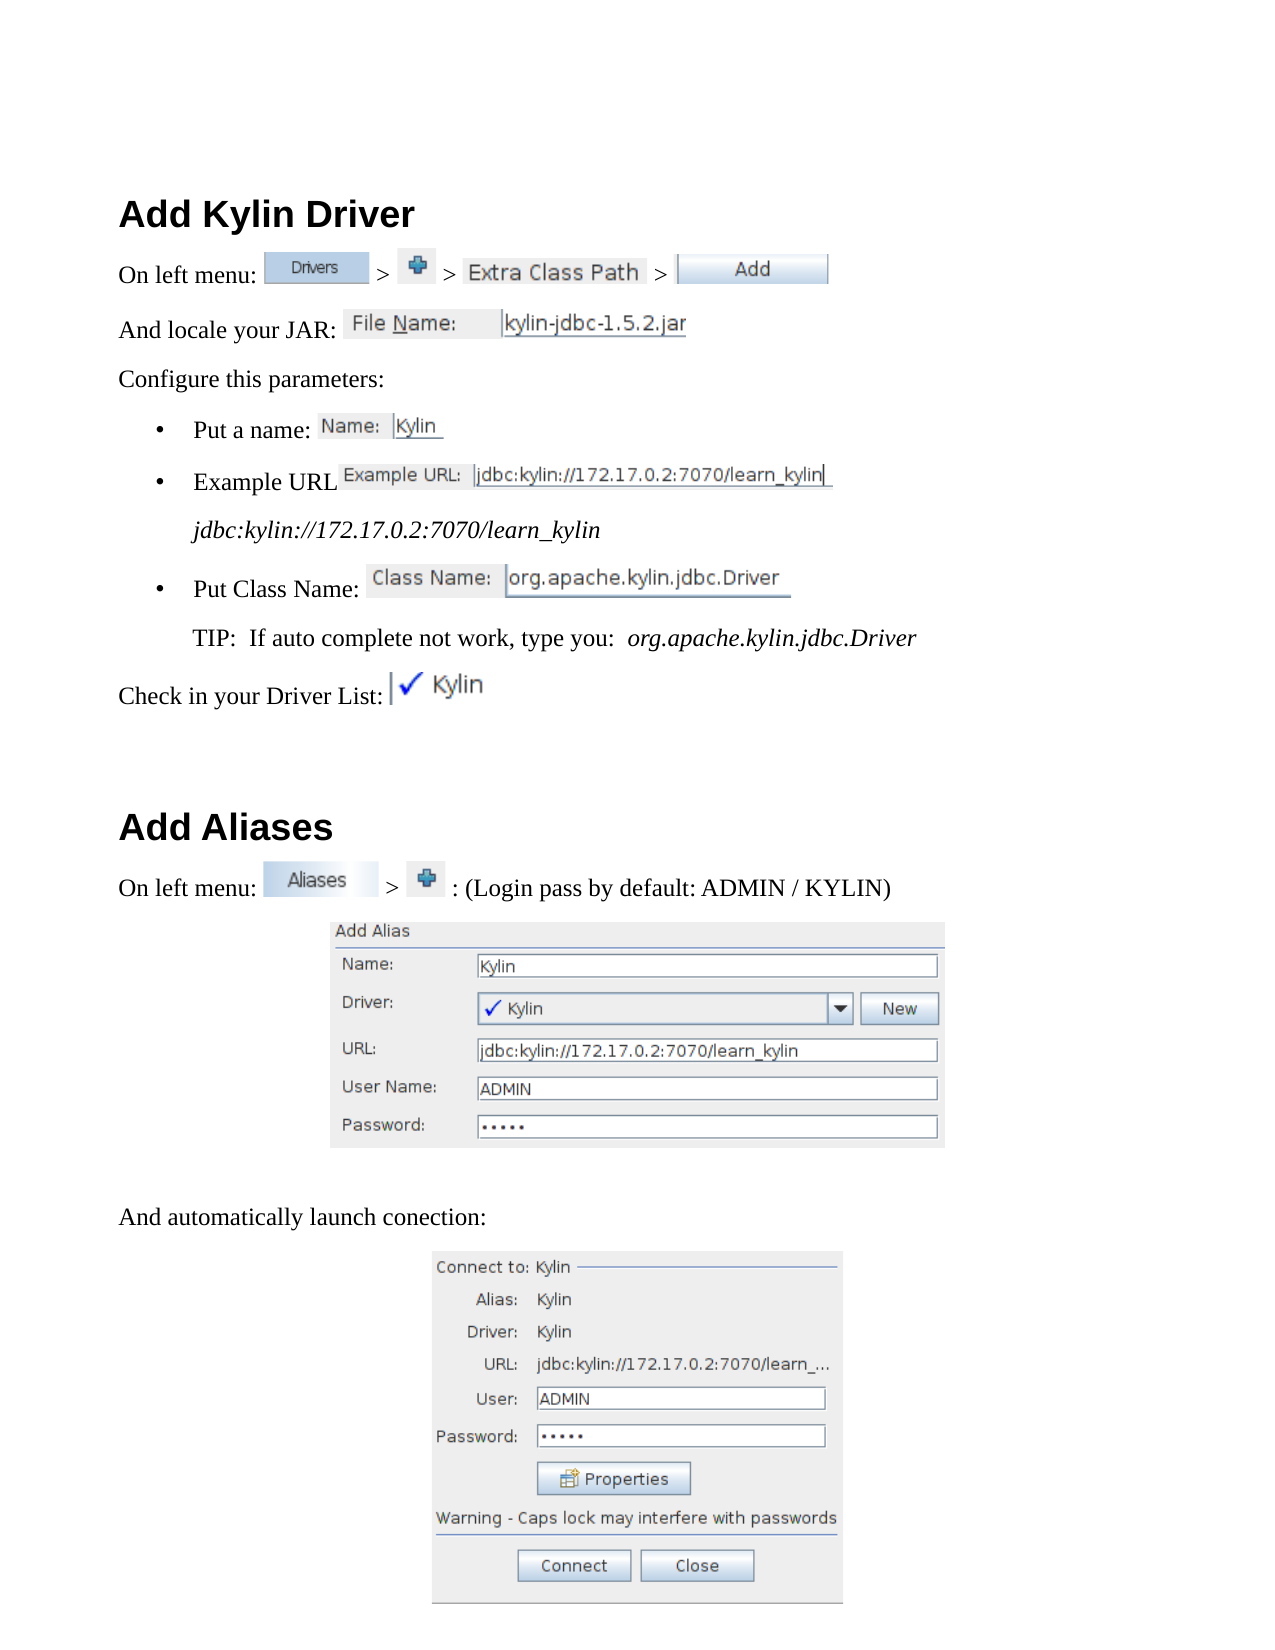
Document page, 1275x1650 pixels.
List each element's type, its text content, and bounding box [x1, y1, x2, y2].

list Example URL [156, 464, 1157, 495]
text Configure this parameters: [118, 364, 1157, 393]
text Check in your Driver List: [118, 672, 1157, 710]
text And automatically launch conection: [118, 1202, 1157, 1231]
list Put Class Name: [156, 565, 1157, 603]
picture [338, 464, 833, 490]
picture [366, 564, 792, 598]
picture [330, 922, 945, 1148]
picture [317, 413, 444, 439]
picture [673, 254, 829, 284]
text And locale your JAR: [118, 309, 1157, 344]
picture [389, 672, 492, 705]
list Put a name: [156, 413, 1157, 444]
text On left menu: > > > [118, 248, 1157, 289]
picture [431, 1251, 844, 1604]
picture [343, 309, 686, 339]
picture [396, 248, 437, 284]
subtitle Add Kylin Driver [118, 192, 1157, 236]
subtitle Add Aliases [118, 804, 1157, 848]
picture [462, 258, 648, 284]
list jdbc:kylin://172.17.0.2:7070/learn_kylin [156, 516, 1157, 544]
text On left menu: > : (Login pass by default: ADMIN / KYLIN) [118, 860, 1157, 902]
picture [405, 861, 446, 897]
text TIP: If auto complete not work, type you: org.apache.kylin.jdbc.Driver [118, 623, 1157, 652]
picture [263, 860, 379, 897]
picture [263, 252, 370, 284]
